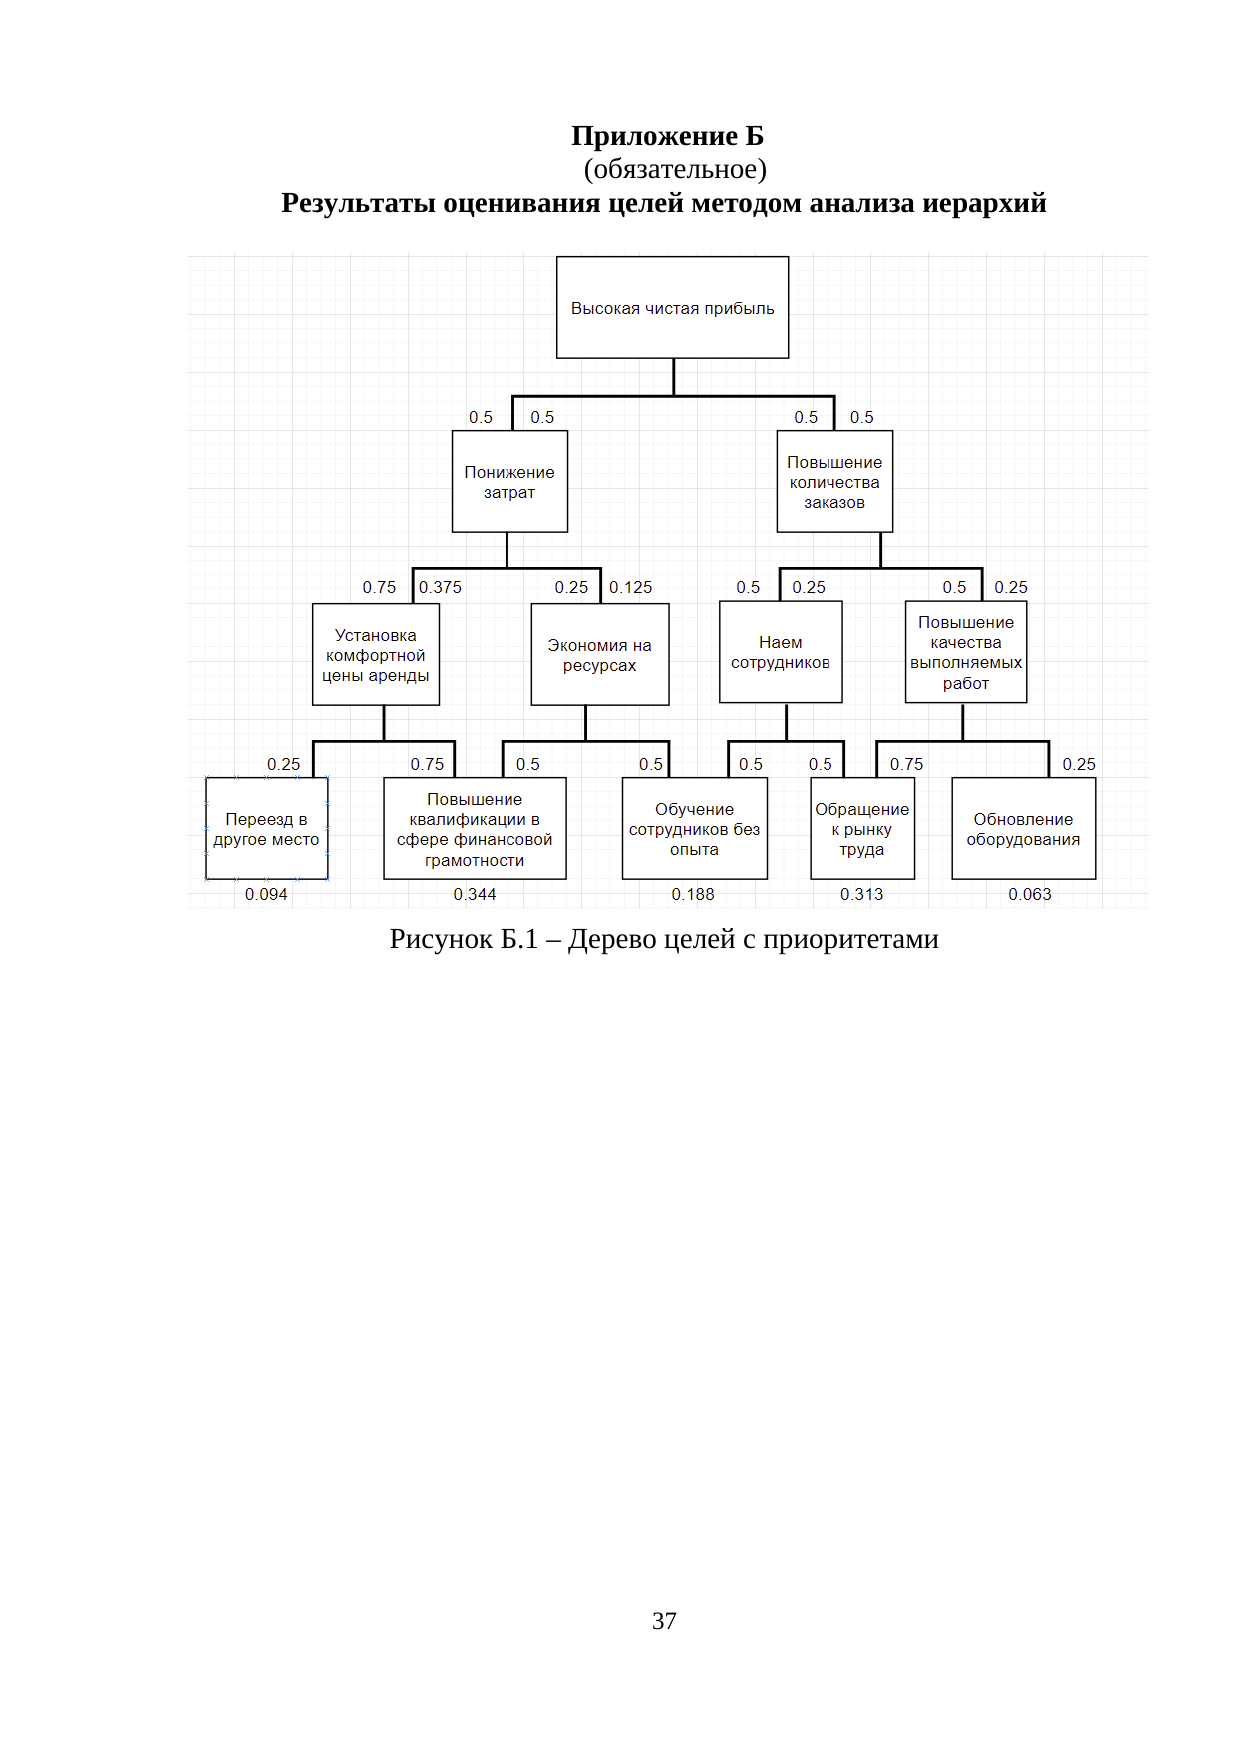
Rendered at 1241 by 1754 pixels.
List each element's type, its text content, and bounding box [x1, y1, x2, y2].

subtitle Приложение Б (обязательное) Результаты оценивания целей методом анализа иерархий [177, 118, 1152, 219]
picture [187, 252, 1150, 909]
text Рисунок Б.1 – Дерево целей с приоритетами [177, 231, 1152, 955]
